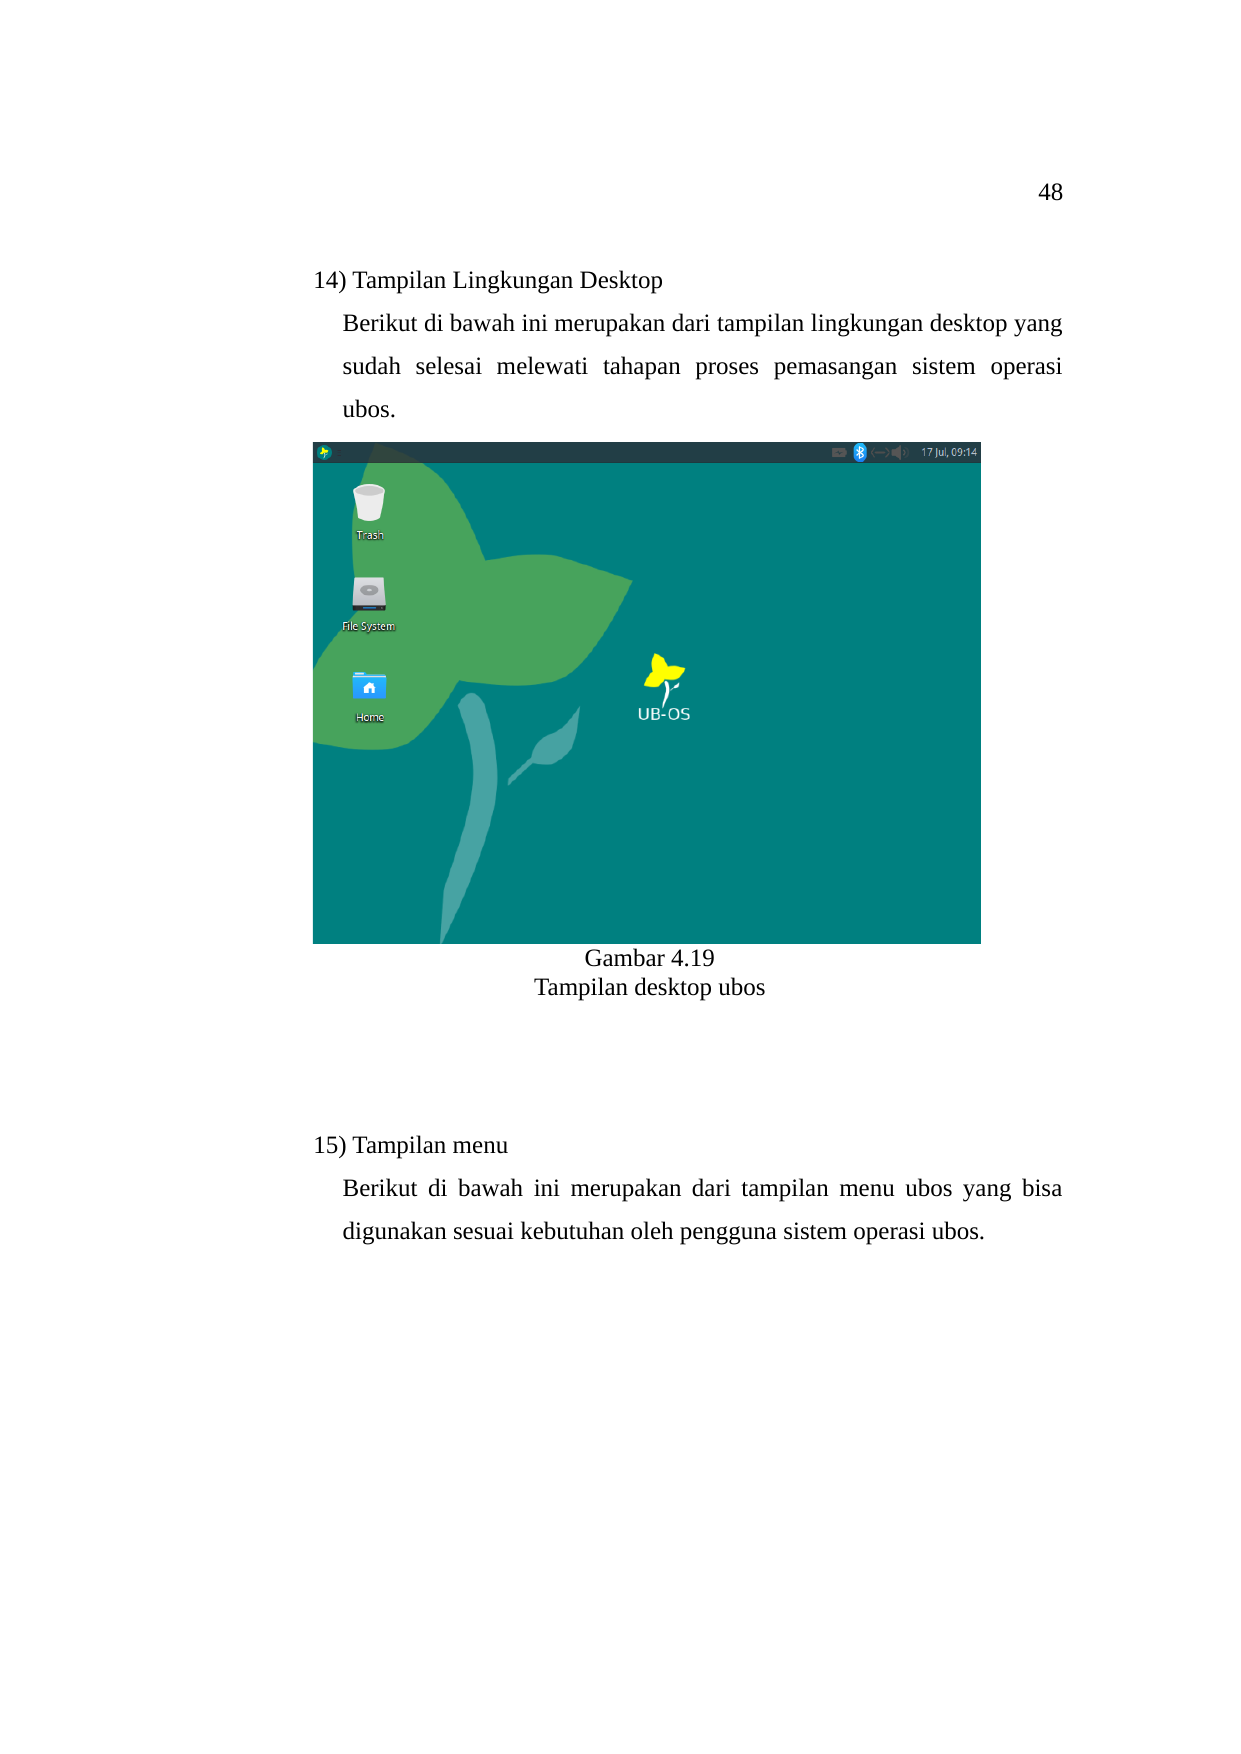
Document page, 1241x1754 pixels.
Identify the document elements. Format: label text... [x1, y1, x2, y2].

text Berikut di bawah ini merupakan dari tampilan lingkungan desktop yang sudah selesai melewati tahapan proses pemasangan sistem operasi ubos. [342, 308, 1063, 423]
text Berikut di bawah ini merupakan dari tampilan menu ubos yang bisa digunakan sesuai kebutuhan oleh pengguna sistem operasi ubos. [342, 1173, 1063, 1245]
text Gambar 4.19 [236, 437, 1063, 972]
text 15) Tampilan menu [313, 1130, 1063, 1159]
text Tampilan desktop ubos [236, 972, 1063, 1001]
picture [312, 442, 981, 944]
text 14) Tampilan Lingkungan Desktop [313, 265, 1063, 294]
